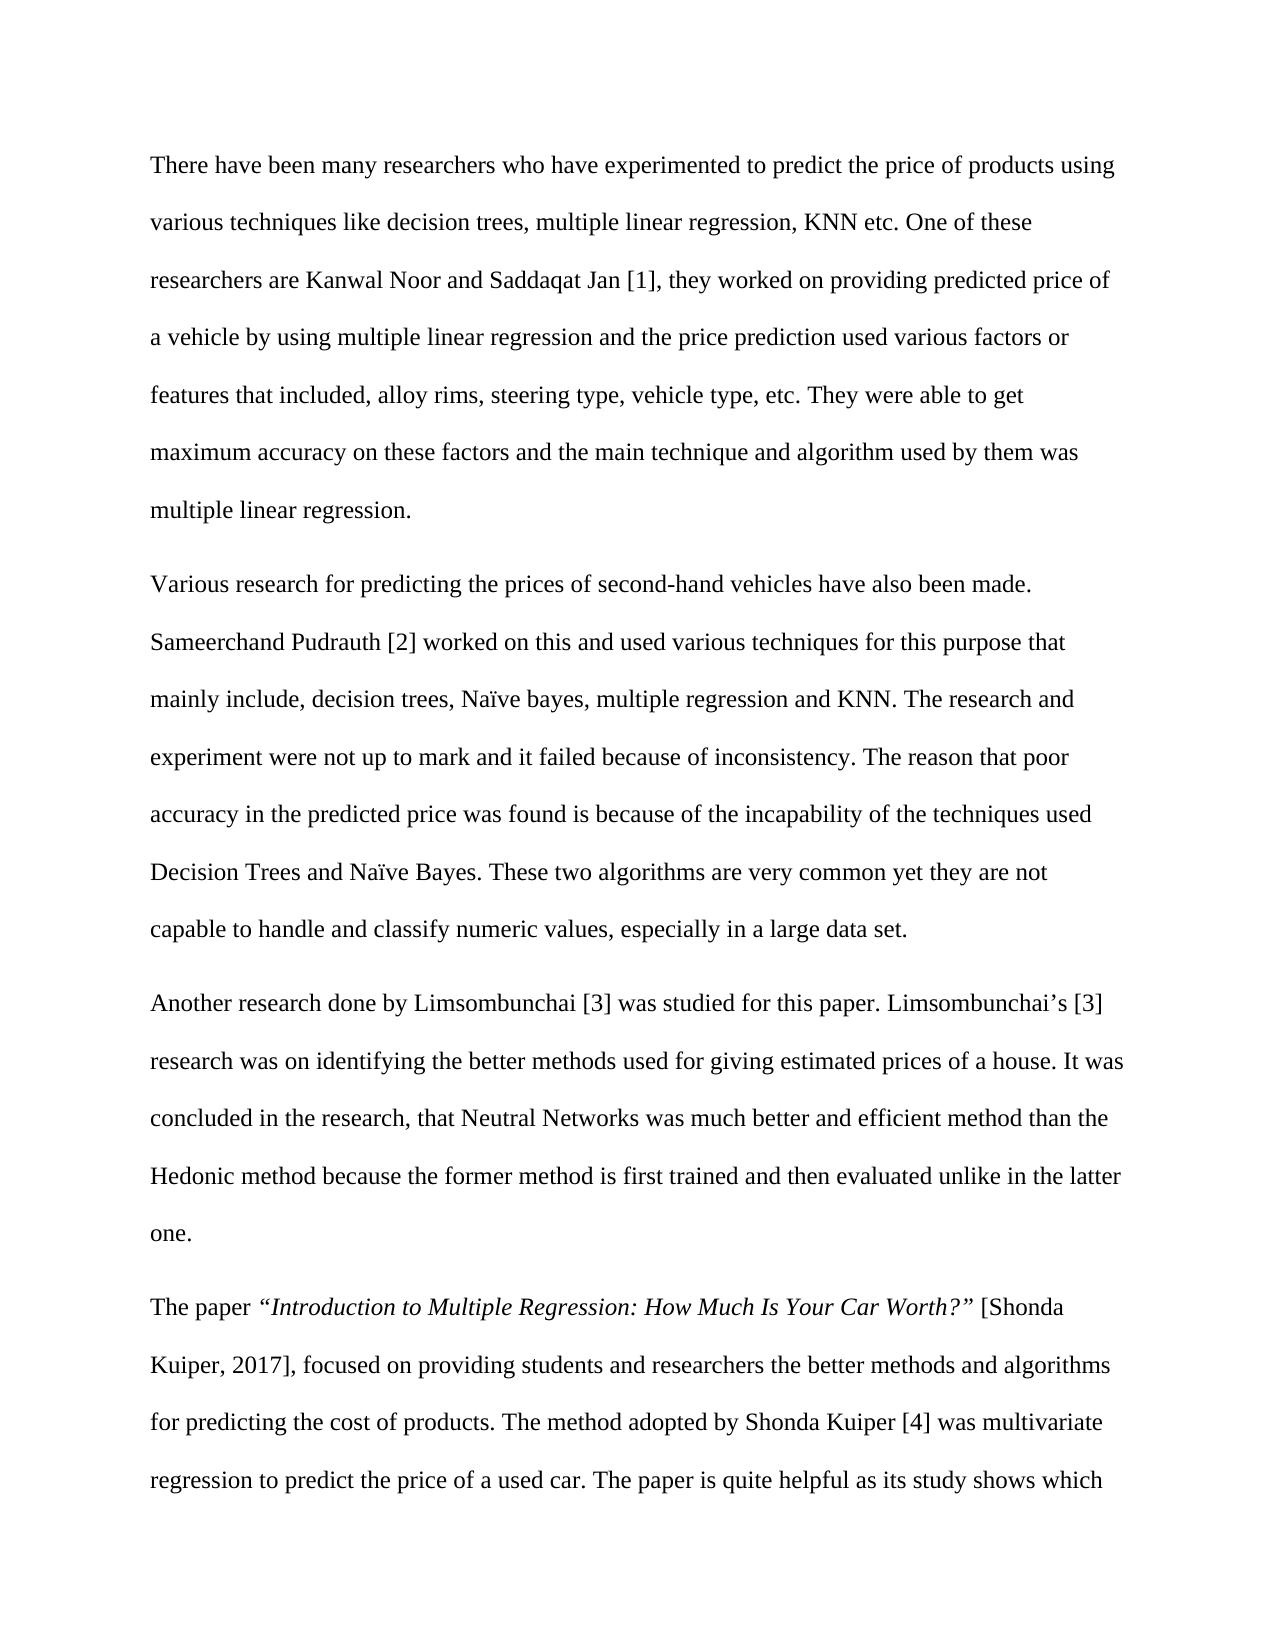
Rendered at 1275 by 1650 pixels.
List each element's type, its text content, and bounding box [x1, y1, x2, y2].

text Another research done by Limsombunchai [3] was studied for this paper. Limsombunchai’s [3] research was on identifying the better methods used for giving estimated prices of a house. It was concluded in the research, that Neutral Networks was much better and efficient method than the Hedonic method because the former method is first trained and then evaluated unlike in the latter one. [150, 988, 1125, 1247]
text There have been many researchers who have experimented to predict the price of products using various techniques like decision trees, multiple linear regression, KNN etc. One of these researchers are Kanwal Noor and Saddaqat Jan [1], they worked on providing predicted price of a vehicle by using multiple linear regression and the price prediction used various factors or features that included, alloy rims, steering type, vehicle type, etc. They were able to get maximum accuracy on these factors and the main technique and algorithm used by them was multiple linear regression. [150, 150, 1125, 524]
text The paper “Introduction to Multiple Regression: How Much Is Your Car Worth?” [Shonda Kuiper, 2017], focused on providing students and researchers the better methods and algorithms for predicting the cost of products. The method adopted by Shonda Kuiper [4] was multivariate regression to predict the price of a used car. The paper is quite helpful as its study shows which [150, 1292, 1125, 1494]
text Various research for predicting the prices of second-hand vehicles have also been made. Sameerchand Pudrauth [2] worked on this and used various techniques for this purpose that mainly include, decision trees, Naïve bayes, multiple regression and KNN. The research and experiment were not up to mark and it failed because of inconsistency. The reason that poor accuracy in the predicted price was found is because of the incapability of the techniques used Decision Trees and Naïve Bayes. These two algorithms are very common yet they are not capable to handle and classify numeric values, especially in a large data set. [150, 569, 1125, 943]
